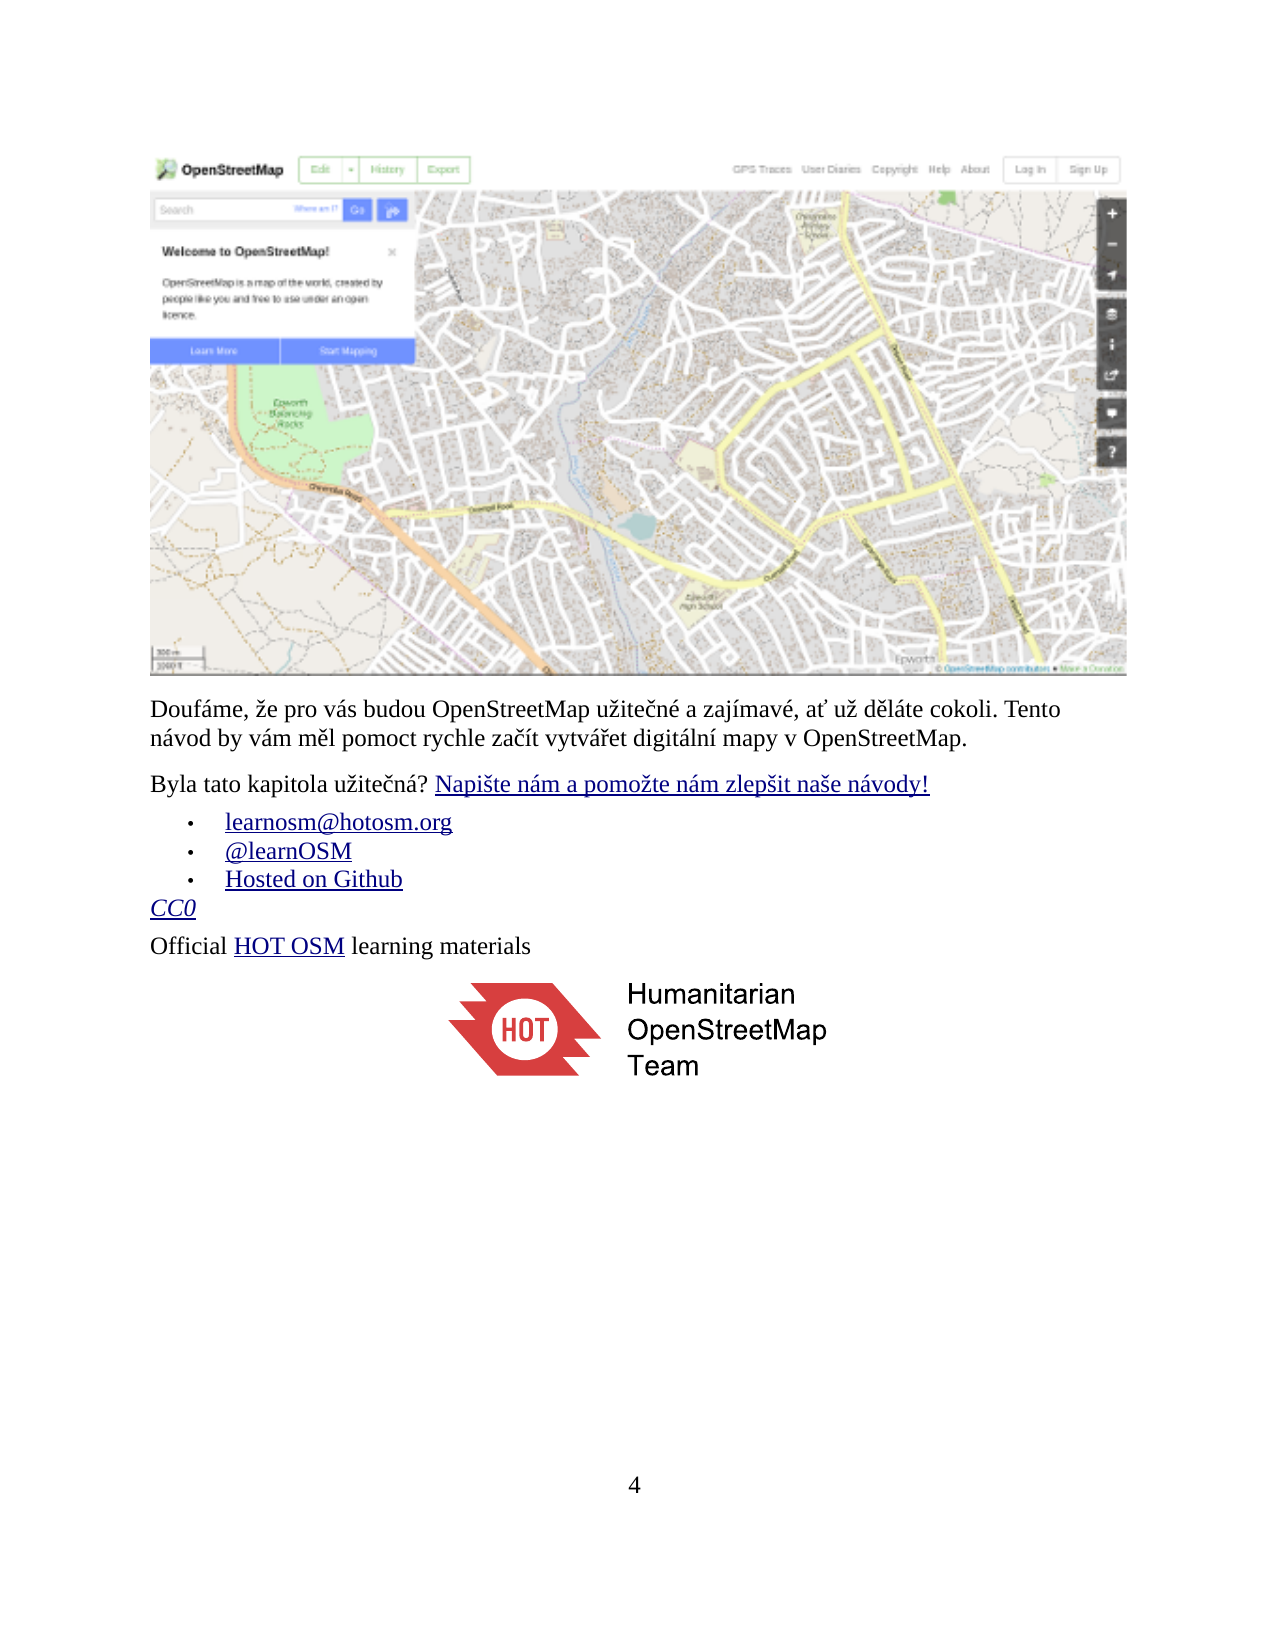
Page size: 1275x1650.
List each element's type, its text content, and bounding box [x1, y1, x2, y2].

list learnosm@hotosm.org [187, 807, 1125, 836]
text CC0 [150, 893, 1125, 922]
list @learnOSM [187, 836, 1125, 864]
list Hosted on Github [187, 864, 1125, 893]
text Official HOT OSM learning materials [150, 931, 1125, 960]
picture [150, 150, 1127, 676]
text Doufáme, že pro vás budou OpenStreetMap užitečné a zajímavé, ať už děláte cokoli. Tento návod by vám měl pomoct rychle začít vytvářet digitální mapy v OpenStreetMap. [150, 694, 1125, 751]
text Byla tato kapitola užitečná? Napište nám a pomožte nám zlepšit naše návody! [150, 769, 1125, 798]
